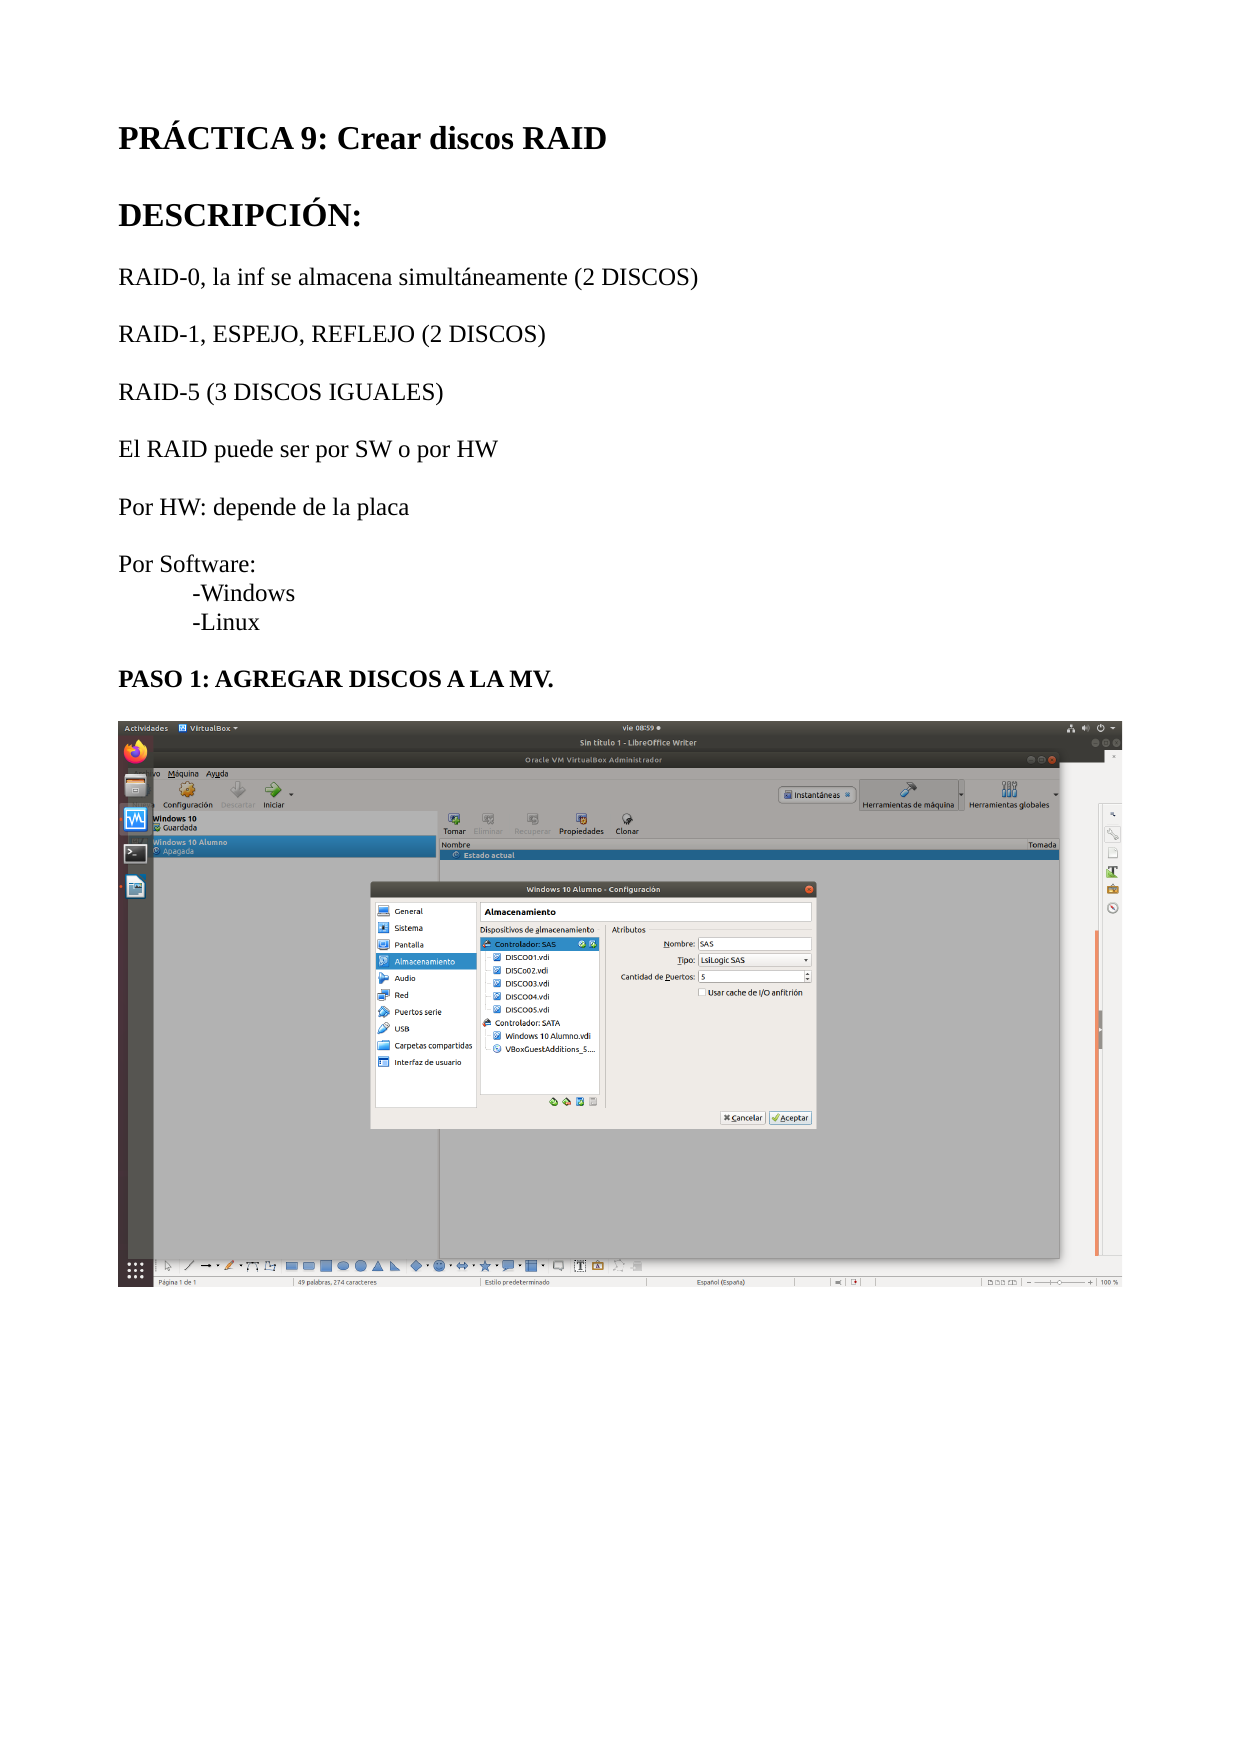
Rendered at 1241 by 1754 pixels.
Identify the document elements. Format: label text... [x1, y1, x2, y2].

text RAID-0, la inf se almacena simultáneamente (2 DISCOS) [118, 262, 1122, 291]
text -Linux [118, 607, 1122, 636]
text RAID-5 (3 DISCOS IGUALES) [118, 377, 1122, 406]
text PASO 1: AGREGAR DISCOS A LA MV. [118, 664, 1122, 693]
text El RAID puede ser por SW o por HW [118, 434, 1122, 463]
text -Windows [118, 578, 1122, 607]
text Por HW: depende de la placa [118, 492, 1122, 521]
text Por Software: [118, 549, 1122, 578]
text PRÁCTICA 9: Crear discos RAID [118, 118, 1122, 156]
picture [118, 721, 1123, 1287]
text DESCRIPCIÓN: [118, 195, 1122, 233]
text RAID-1, ESPEJO, REFLEJO (2 DISCOS) [118, 319, 1122, 348]
